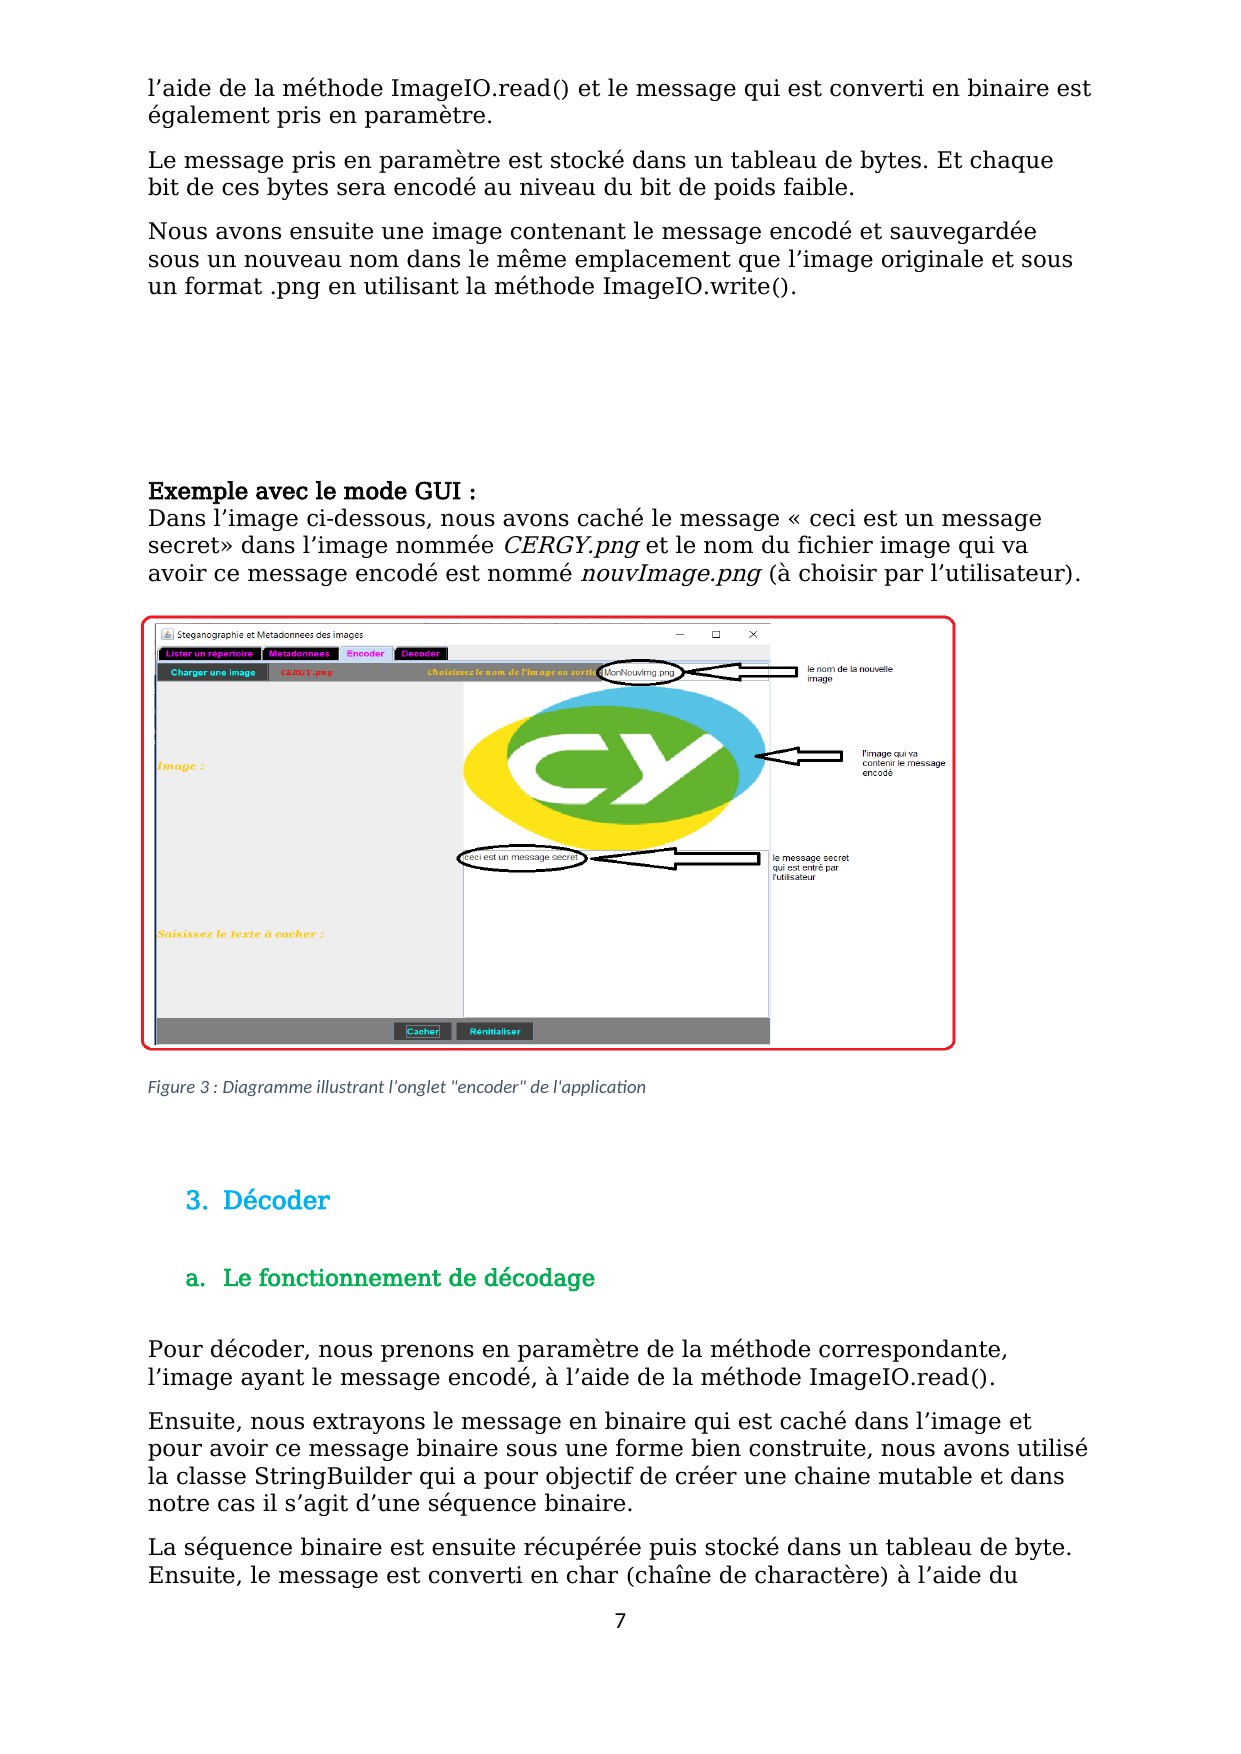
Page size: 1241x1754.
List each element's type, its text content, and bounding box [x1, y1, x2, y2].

text Le message pris en paramètre est stocké dans un tableau de bytes. Et chaque bit de ces bytes sera encodé au niveau du bit de poids faible. [148, 145, 1093, 200]
text La séquence binaire est ensuite récupérée puis stocké dans un tableau de byte. Ensuite, le message est converti en char (chaîne de charactère) à l’aide du [148, 1533, 1093, 1588]
text Nous avons ensuite une image contenant le message encodé et sauvegardée sous un nouveau nom dans le même emplacement que l’image originale et sous un format .png en utilisant la méthode ImageIO.write(). [148, 217, 1093, 299]
text Exemple avec le mode GUI : Dans l’image ci-dessous, nous avons caché le message « ceci est un message secret» dans l’image nommée CERGY.png et le nom du fichier image qui va avoir ce message encodé est nommé nouvImage.png (à choisir par l’utilisateur). [148, 449, 1093, 586]
list Décoder [185, 1184, 1093, 1214]
list Le fonctionnement de décodage [185, 1263, 1093, 1291]
text Pour décoder, nous prenons en paramètre de la méthode correspondante, l’image ayant le message encodé, à l’aide de la méthode ImageIO.read(). [148, 1335, 1093, 1390]
text Ensuite, nous extrayons le message en binaire qui est caché dans l’image et pour avoir ce message binaire sous une forme bien construite, nous avons utilisé la classe StringBuilder qui a pour objectif de créer une chaine mutable et dans notre cas il s’agit d’une séquence binaire. [148, 1406, 1093, 1516]
text l’aide de la méthode ImageIO.read() et le message qui est converti en binaire est également pris en paramètre. [148, 74, 1093, 129]
text Figure 3 : Diagramme illustrant l’onglet "encoder" de l'application [148, 1075, 832, 1098]
